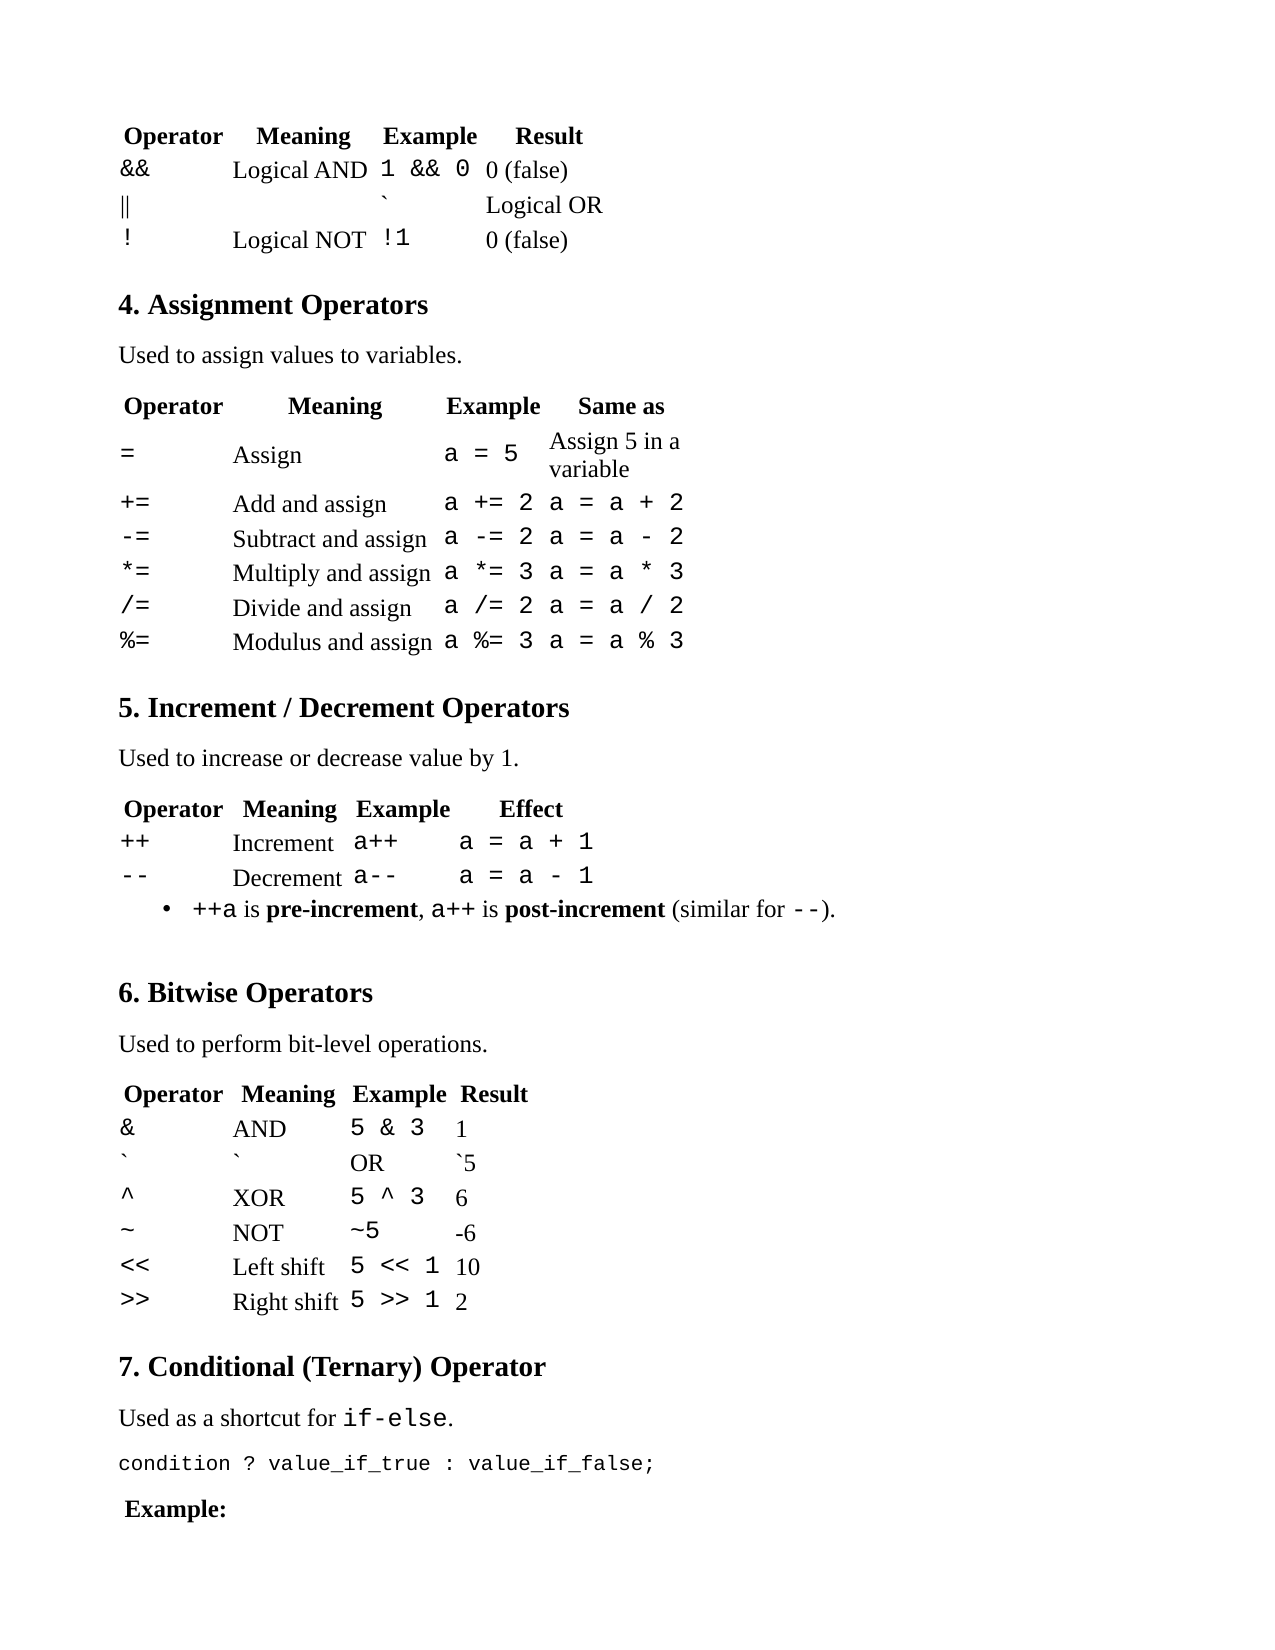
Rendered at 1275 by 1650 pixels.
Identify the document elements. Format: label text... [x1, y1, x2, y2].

table_cell AND [230, 1111, 347, 1146]
table_cell Logical AND [230, 153, 377, 187]
table_cell a -= 2 [441, 521, 546, 555]
table_header Operator [117, 791, 229, 825]
table_cell ^ [117, 1180, 229, 1215]
list ++a is pre-increment, a++ is post-increment (similar for --). [162, 894, 1157, 925]
table_cell << [117, 1249, 229, 1284]
table_header Same as [546, 388, 697, 423]
table_cell a = a % 3 [546, 625, 697, 659]
table_cell ~5 [347, 1215, 452, 1249]
table_cell || [117, 187, 229, 222]
table_cell ` [117, 1146, 229, 1180]
table_header Operator [117, 388, 229, 423]
table_cell Assign 5 in a variable [546, 423, 697, 486]
table_cell ` [377, 187, 483, 222]
table_header Example [441, 388, 546, 423]
table_cell -= [117, 521, 229, 555]
table_header Result [483, 118, 616, 153]
table_cell %= [117, 625, 229, 659]
table_cell Logical NOT [230, 222, 377, 256]
text Used to assign values to variables. [118, 341, 1157, 369]
table_header Effect [456, 791, 606, 825]
table_cell 0 (false) [483, 222, 616, 256]
table_cell = [117, 423, 229, 486]
table_cell ~ [117, 1215, 229, 1249]
table_cell Logical OR [483, 187, 616, 222]
table_cell ++ [117, 825, 229, 860]
table_cell Decrement [230, 860, 350, 894]
table_header Result [452, 1076, 536, 1111]
text condition ? value_if_true : value_if_false; [118, 1453, 1157, 1476]
table_header Example [350, 791, 456, 825]
table_cell a = 5 [441, 423, 546, 486]
table_header Meaning [230, 118, 377, 153]
table_header Example [347, 1076, 452, 1111]
table_cell >> [117, 1284, 229, 1318]
text Used to increase or decrease value by 1. [118, 743, 1157, 772]
table_cell /= [117, 590, 229, 624]
table_cell [230, 187, 377, 222]
table_cell 2 [452, 1284, 536, 1318]
table_cell a = a * 3 [546, 555, 697, 590]
text Example: [118, 1494, 1157, 1523]
table_cell !1 [377, 222, 483, 256]
table_cell a-- [350, 860, 456, 894]
table_cell Assign [230, 423, 441, 486]
table_cell -6 [452, 1215, 536, 1249]
table_cell & [117, 1111, 229, 1146]
table_cell a += 2 [441, 486, 546, 521]
table_cell a++ [350, 825, 456, 860]
subtitle 6. Bitwise Operators [118, 976, 1157, 1009]
table_cell a = a + 1 [456, 825, 606, 860]
table_cell OR [347, 1146, 452, 1180]
table_cell Modulus and assign [230, 625, 441, 659]
table_cell ! [117, 222, 229, 256]
table_header Operator [117, 118, 229, 153]
table_cell NOT [230, 1215, 347, 1249]
table_cell 6 [452, 1180, 536, 1215]
text Used as a shortcut for if-else. [118, 1403, 1157, 1433]
table_cell 5 ^ 3 [347, 1180, 452, 1215]
table_cell a *= 3 [441, 555, 546, 590]
table_cell -- [117, 860, 229, 894]
text Used to perform bit-level operations. [118, 1029, 1157, 1057]
table_cell a = a - 2 [546, 521, 697, 555]
table_cell 5 & 3 [347, 1111, 452, 1146]
table_cell a = a + 2 [546, 486, 697, 521]
table_cell *= [117, 555, 229, 590]
table_cell 5 >> 1 [347, 1284, 452, 1318]
table_cell Multiply and assign [230, 555, 441, 590]
table_header Operator [117, 1076, 229, 1111]
table_cell += [117, 486, 229, 521]
table_cell a /= 2 [441, 590, 546, 624]
table_cell Right shift [230, 1284, 347, 1318]
table_header Example [377, 118, 483, 153]
subtitle 7. Conditional (Ternary) Operator [118, 1349, 1157, 1383]
table_header Meaning [230, 791, 350, 825]
table_cell XOR [230, 1180, 347, 1215]
table_cell a %= 3 [441, 625, 546, 659]
table_cell Subtract and assign [230, 521, 441, 555]
subtitle 4. Assignment Operators [118, 287, 1157, 321]
table_cell Increment [230, 825, 350, 860]
table_header Meaning [230, 388, 441, 423]
table_cell 5 << 1 [347, 1249, 452, 1284]
table_cell a = a / 2 [546, 590, 697, 624]
table_cell a = a - 1 [456, 860, 606, 894]
table_cell && [117, 153, 229, 187]
table_header Meaning [230, 1076, 347, 1111]
table_cell 10 [452, 1249, 536, 1284]
table_cell Divide and assign [230, 590, 441, 624]
table_cell Add and assign [230, 486, 441, 521]
table_cell 1 && 0 [377, 153, 483, 187]
table_cell 0 (false) [483, 153, 616, 187]
table_cell Left shift [230, 1249, 347, 1284]
table_cell 1 [452, 1111, 536, 1146]
subtitle 5. Increment / Decrement Operators [118, 690, 1157, 724]
table_cell ` [230, 1146, 347, 1180]
table_cell `5 [452, 1146, 536, 1180]
